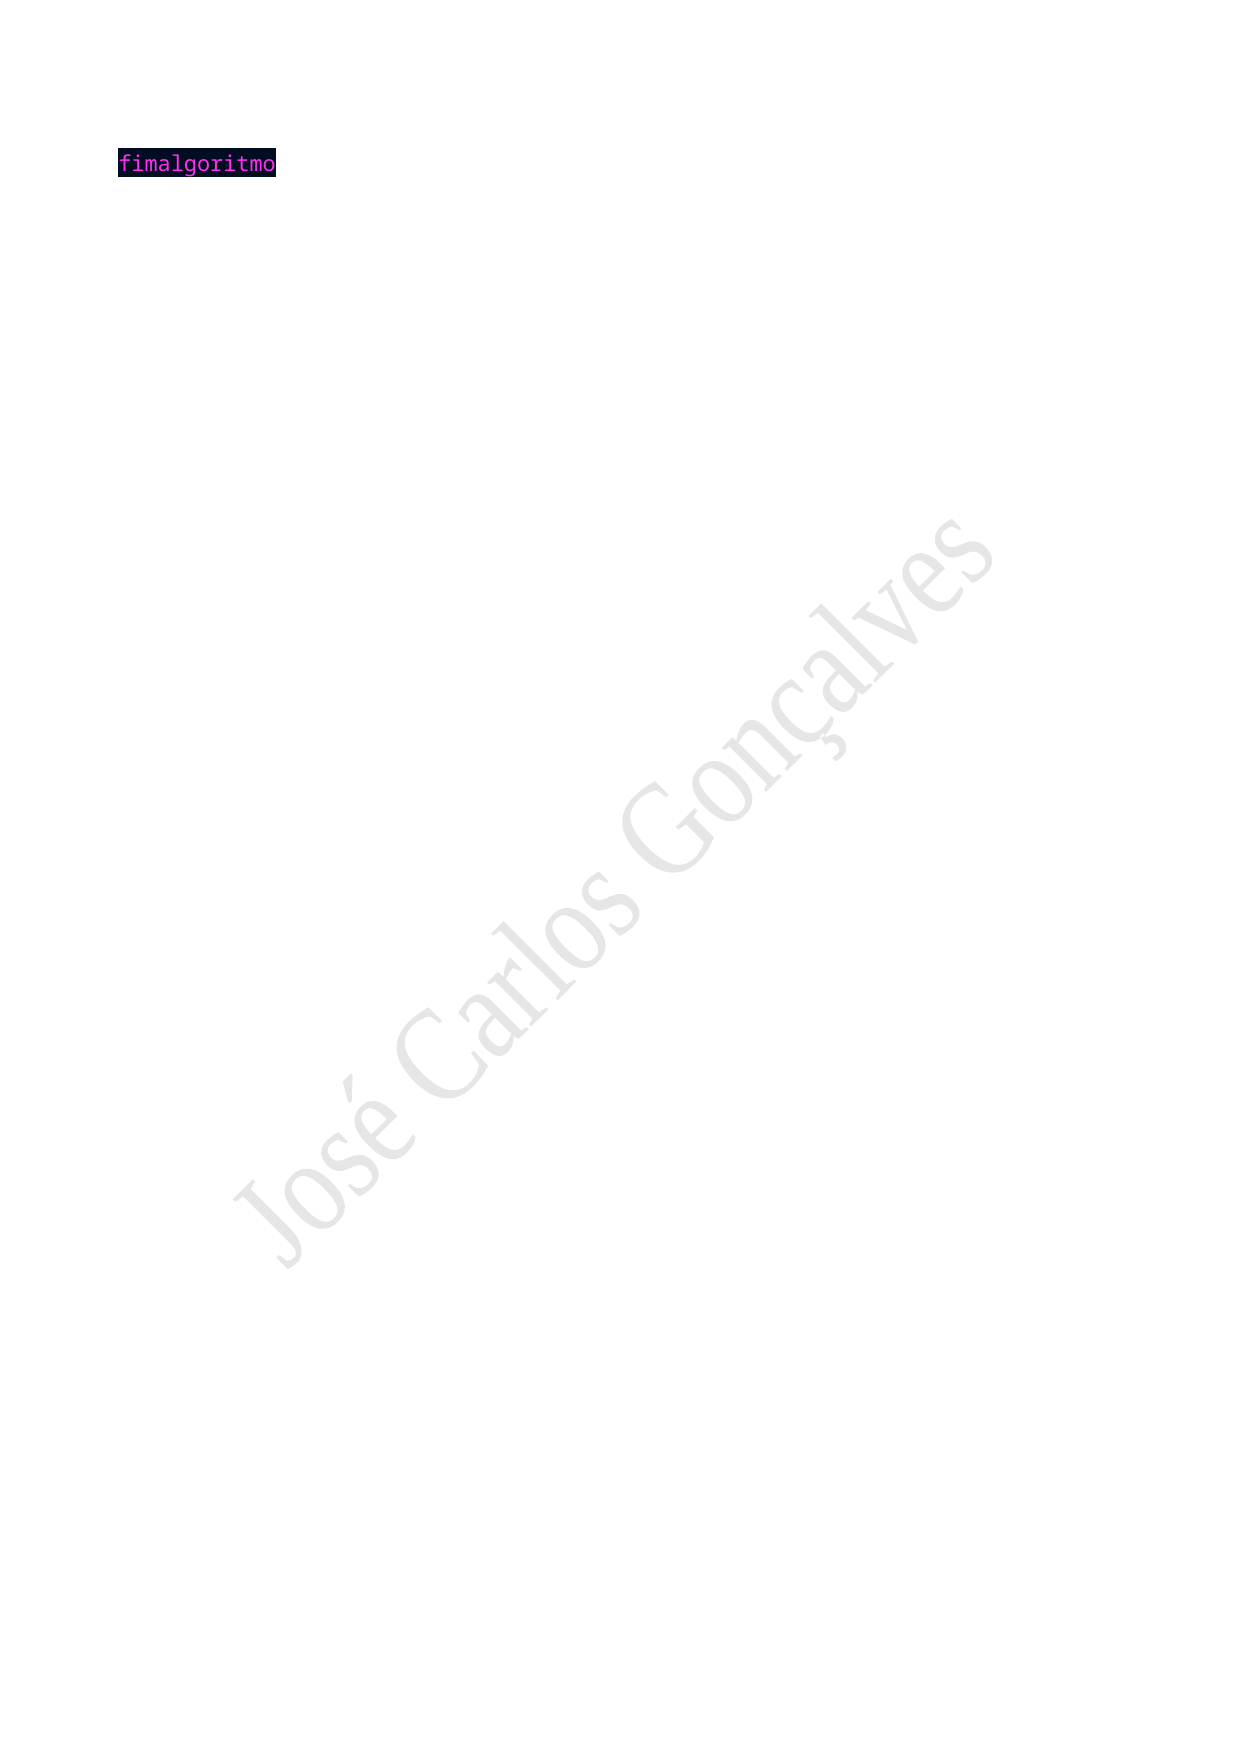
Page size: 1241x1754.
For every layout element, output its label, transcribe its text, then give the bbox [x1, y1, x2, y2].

text fimalgoritmo [118, 148, 1122, 177]
